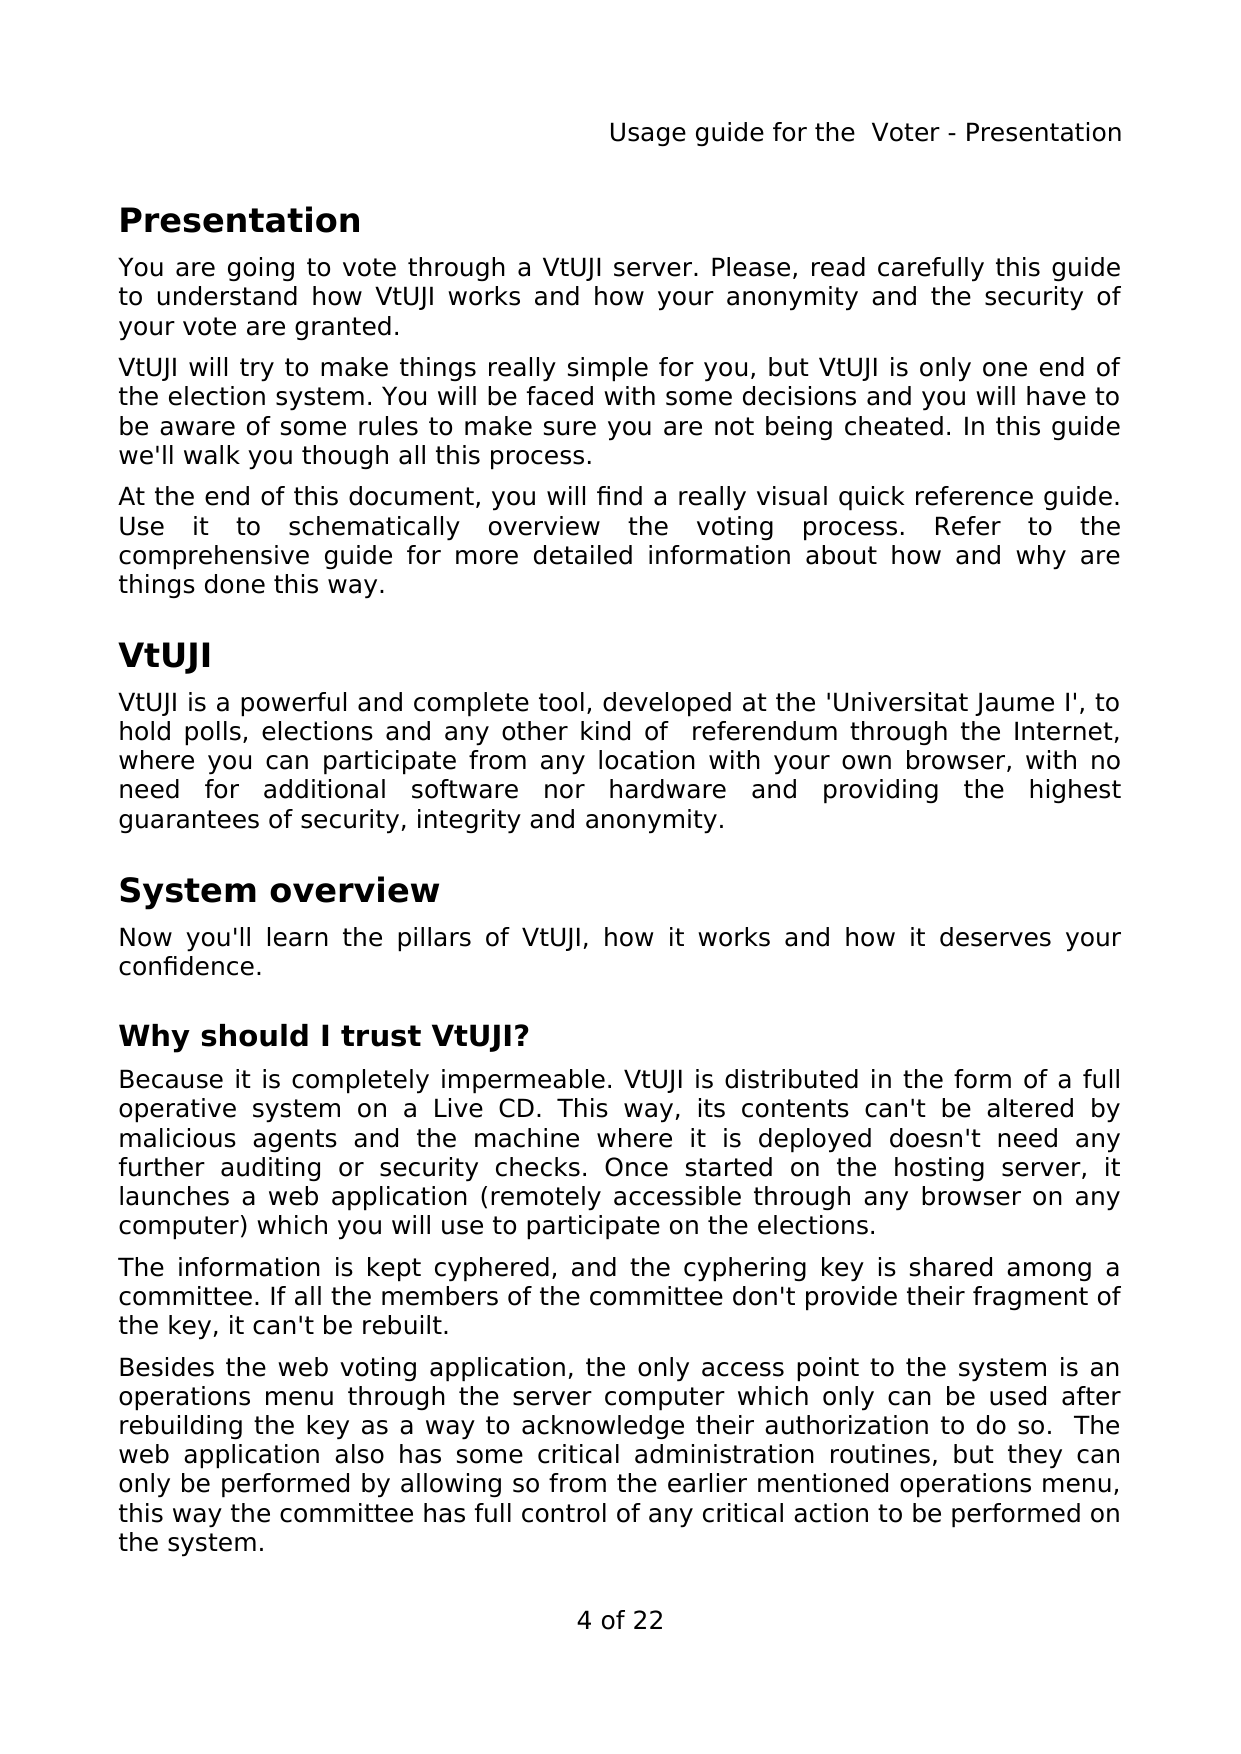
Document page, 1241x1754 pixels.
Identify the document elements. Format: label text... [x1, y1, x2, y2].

text At the end of this document, you will find a really visual quick reference guide. Use it to schematically overview the voting process. Refer to the comprehensive guide for more detailed information about how and why are things done this way. [118, 482, 1122, 599]
subtitle System overview [118, 872, 1122, 911]
text Besides the web voting application, the only access point to the system is an operations menu through the server computer which only can be used after rebuilding the key as a way to acknowledge their authorization to do so. The web application also has some critical administration routines, but they can only be performed by allowing so from the earlier mentioned operations menu, this way the committee has full control of any critical action to be performed on the system. [118, 1353, 1122, 1557]
text VtUJI is a powerful and complete tool, developed at the 'Universitat Jaume I', to hold polls, elections and any other kind of referendum through the Internet, where you can participate from any location with your own browser, with no need for additional software nor hardware and providing the highest guarantees of security, integrity and anonymity. [118, 688, 1122, 834]
text The information is kept cyphered, and the cyphering key is shared among a committee. If all the members of the committee don't provide their fragment of the key, it can't be rebuilt. [118, 1253, 1122, 1340]
text Because it is completely impermeable. VtUJI is distributed in the form of a full operative system on a Live CD. This way, its contents can't be altered by malicious agents and the machine where it is deployed doesn't need any further auditing or security checks. Once started on the hosting server, it launches a web application (remotely accessible through any browser on any computer) which you will use to participate on the elections. [118, 1065, 1122, 1240]
subtitle Presentation [118, 202, 1122, 241]
text VtUJI will try to make things really simple for you, but VtUJI is only one end of the election system. You will be faced with some decisions and you will have to be aware of some rules to make sure you are not being cheated. In this guide we'll walk you though all this process. [118, 353, 1122, 470]
subtitle Why should I trust VtUJI? [118, 1019, 1122, 1053]
text Now you'll learn the pillars of VtUJI, how it works and how it deserves your confidence. [118, 923, 1122, 981]
subtitle VtUJI [118, 637, 1122, 676]
text You are going to vote through a VtUJI server. Please, read carefully this guide to understand how VtUJI works and how your anonymity and the security of your vote are granted. [118, 253, 1122, 341]
